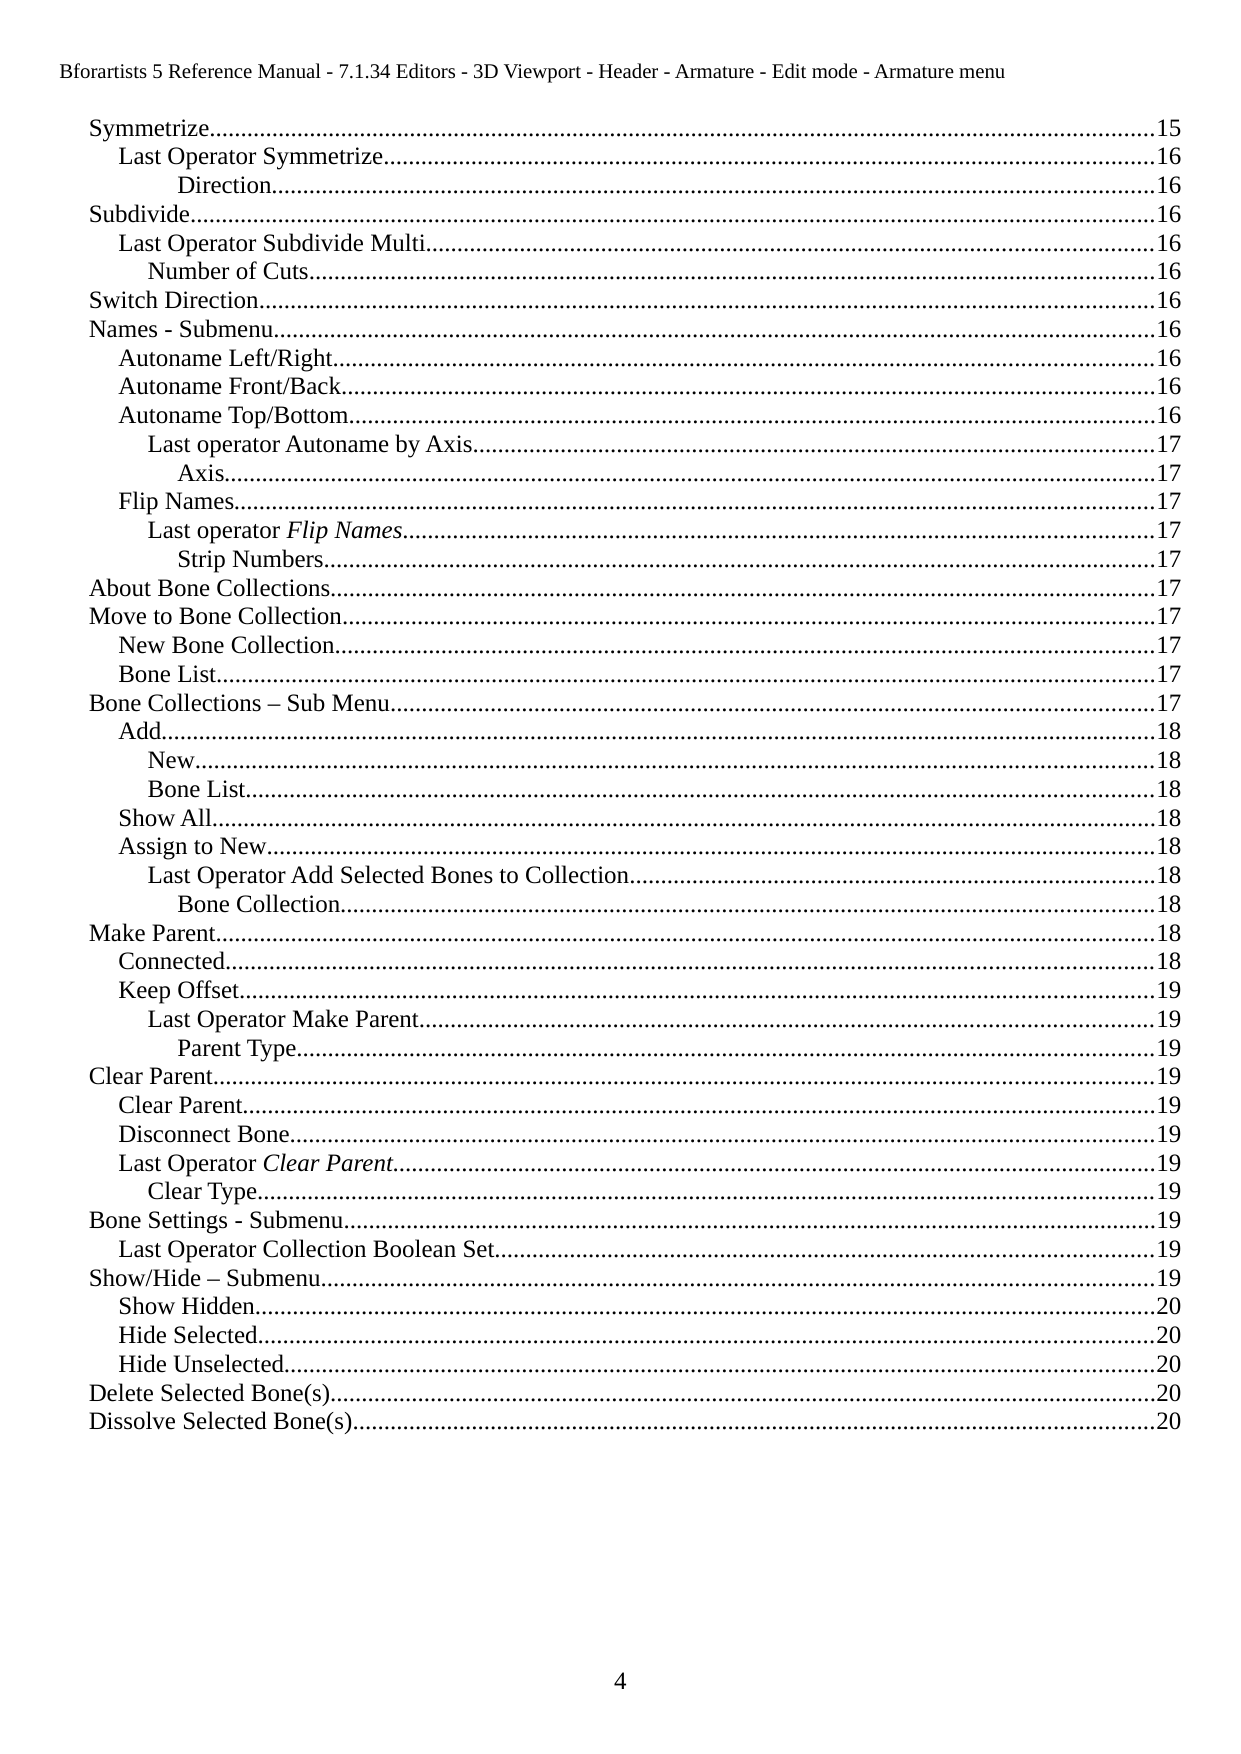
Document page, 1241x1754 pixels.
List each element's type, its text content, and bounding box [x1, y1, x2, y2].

text Last Operator Clear Parent 19 [118, 1148, 1181, 1176]
text Bone Settings - Submenu 19 [88, 1205, 1181, 1234]
text New Bone Collection 17 [118, 630, 1181, 659]
text Switch Direction 16 [88, 285, 1181, 314]
text Autoname Front/Back 16 [118, 371, 1181, 400]
text Show Hidden 20 [118, 1291, 1181, 1320]
text Connected 18 [118, 946, 1181, 975]
text Last operator Autoname by Axis 17 [147, 429, 1181, 458]
text Hide Selected 20 [118, 1320, 1181, 1349]
text Bone List 18 [147, 774, 1181, 803]
text Bone Collections – Sub Menu 17 [88, 688, 1181, 716]
text Bone Collection 18 [177, 889, 1181, 918]
text Keep Offset 19 [118, 975, 1181, 1004]
text Symmetrize 15 [88, 113, 1181, 141]
text About Bone Collections 17 [88, 573, 1181, 601]
text Autoname Left/Right 16 [118, 343, 1181, 371]
text Hide Unselected 20 [118, 1349, 1181, 1378]
text Last Operator Symmetrize 16 [118, 141, 1181, 170]
text Number of Cuts 16 [147, 256, 1181, 285]
text Parent Type 19 [177, 1033, 1181, 1061]
text Make Parent 18 [88, 918, 1181, 946]
text Last Operator Subdivide Multi 16 [118, 228, 1181, 256]
text Disconnect Bone 19 [118, 1119, 1181, 1148]
text Bone List 17 [118, 659, 1181, 688]
text Last Operator Make Parent 19 [147, 1004, 1181, 1033]
text Clear Parent 19 [118, 1090, 1181, 1119]
text Last Operator Add Selected Bones to Collection 18 [147, 860, 1181, 889]
text Axis 17 [177, 458, 1181, 486]
text Show/Hide – Submenu 19 [88, 1263, 1181, 1291]
text Last Operator Collection Boolean Set 19 [118, 1234, 1181, 1263]
text Clear Parent 19 [88, 1061, 1181, 1090]
text Last operator Flip Names 17 [147, 515, 1181, 544]
text Autoname Top/Bottom 16 [118, 400, 1181, 429]
text Move to Bone Collection 17 [88, 601, 1181, 630]
text Strip Numbers 17 [177, 544, 1181, 573]
text Subdivide 16 [88, 199, 1181, 228]
text Show All 18 [118, 803, 1181, 831]
text New 18 [147, 745, 1181, 774]
text Dissolve Selected Bone(s) 20 [88, 1406, 1181, 1435]
text Clear Type 19 [147, 1176, 1181, 1205]
text Names - Submenu 16 [88, 314, 1181, 343]
text Flip Names 17 [118, 486, 1181, 515]
text Add 18 [118, 716, 1181, 745]
text Delete Selected Bone(s) 20 [88, 1378, 1181, 1406]
text Direction 16 [177, 170, 1181, 199]
text Assign to New 18 [118, 831, 1181, 860]
